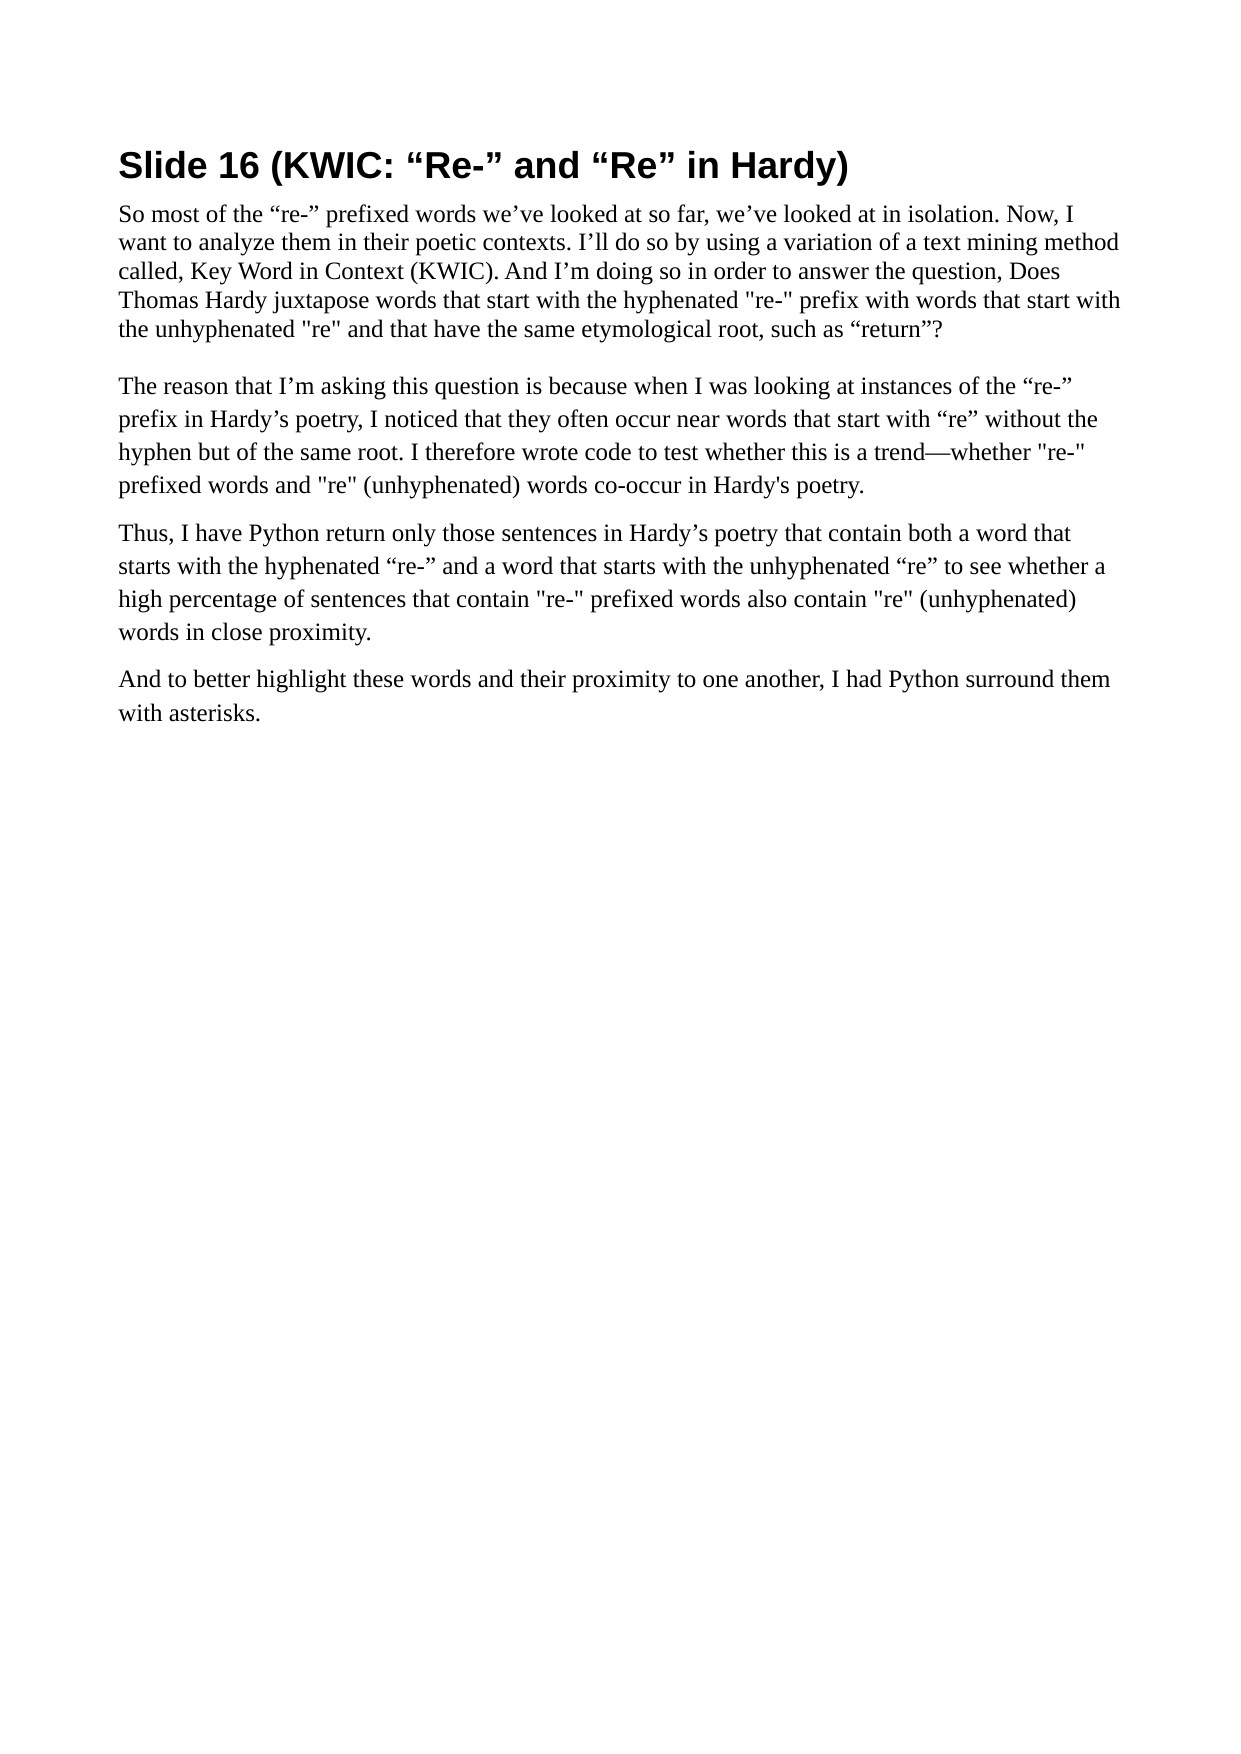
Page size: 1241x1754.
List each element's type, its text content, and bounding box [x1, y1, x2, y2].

text Thus, I have Python return only those sentences in Hardy’s poetry that contain both a word that starts with the hyphenated “re-” and a word that starts with the unhyphenated “re” to see whether a high percentage of sentences that contain "re-" prefixed words also contain "re" (unhyphenated) words in close proximity. [118, 518, 1122, 646]
text The reason that I’m asking this question is because when I was looking at instances of the “re-” prefix in Hardy’s poetry, I noticed that they often occur near words that start with “re” without the hyphen but of the same root. I therefore wrote code to test whether this is a trend—whether "re-" prefixed words and "re" (unhyphenated) words co-occur in Hardy's poetry. [118, 371, 1122, 499]
text So most of the “re-” prefixed words we’ve looked at so far, we’ve looked at in isolation. Now, I want to analyze them in their poetic contexts. I’ll do so by using a variation of a text mining method called, Key Word in Context (KWIC). And I’m doing so in order to answer the question, Does Thomas Hardy juxtapose words that start with the hyphenated "re-" prefix with words that start with the unhyphenated "re" and that have the same etymological root, such as “return”? [118, 199, 1122, 342]
subtitle Slide 16 (KWIC: “Re-” and “Re” in Hardy) [118, 143, 1122, 186]
text And to better highlight these words and their proximity to one another, I had Python surround them with asterisks. [118, 664, 1122, 726]
